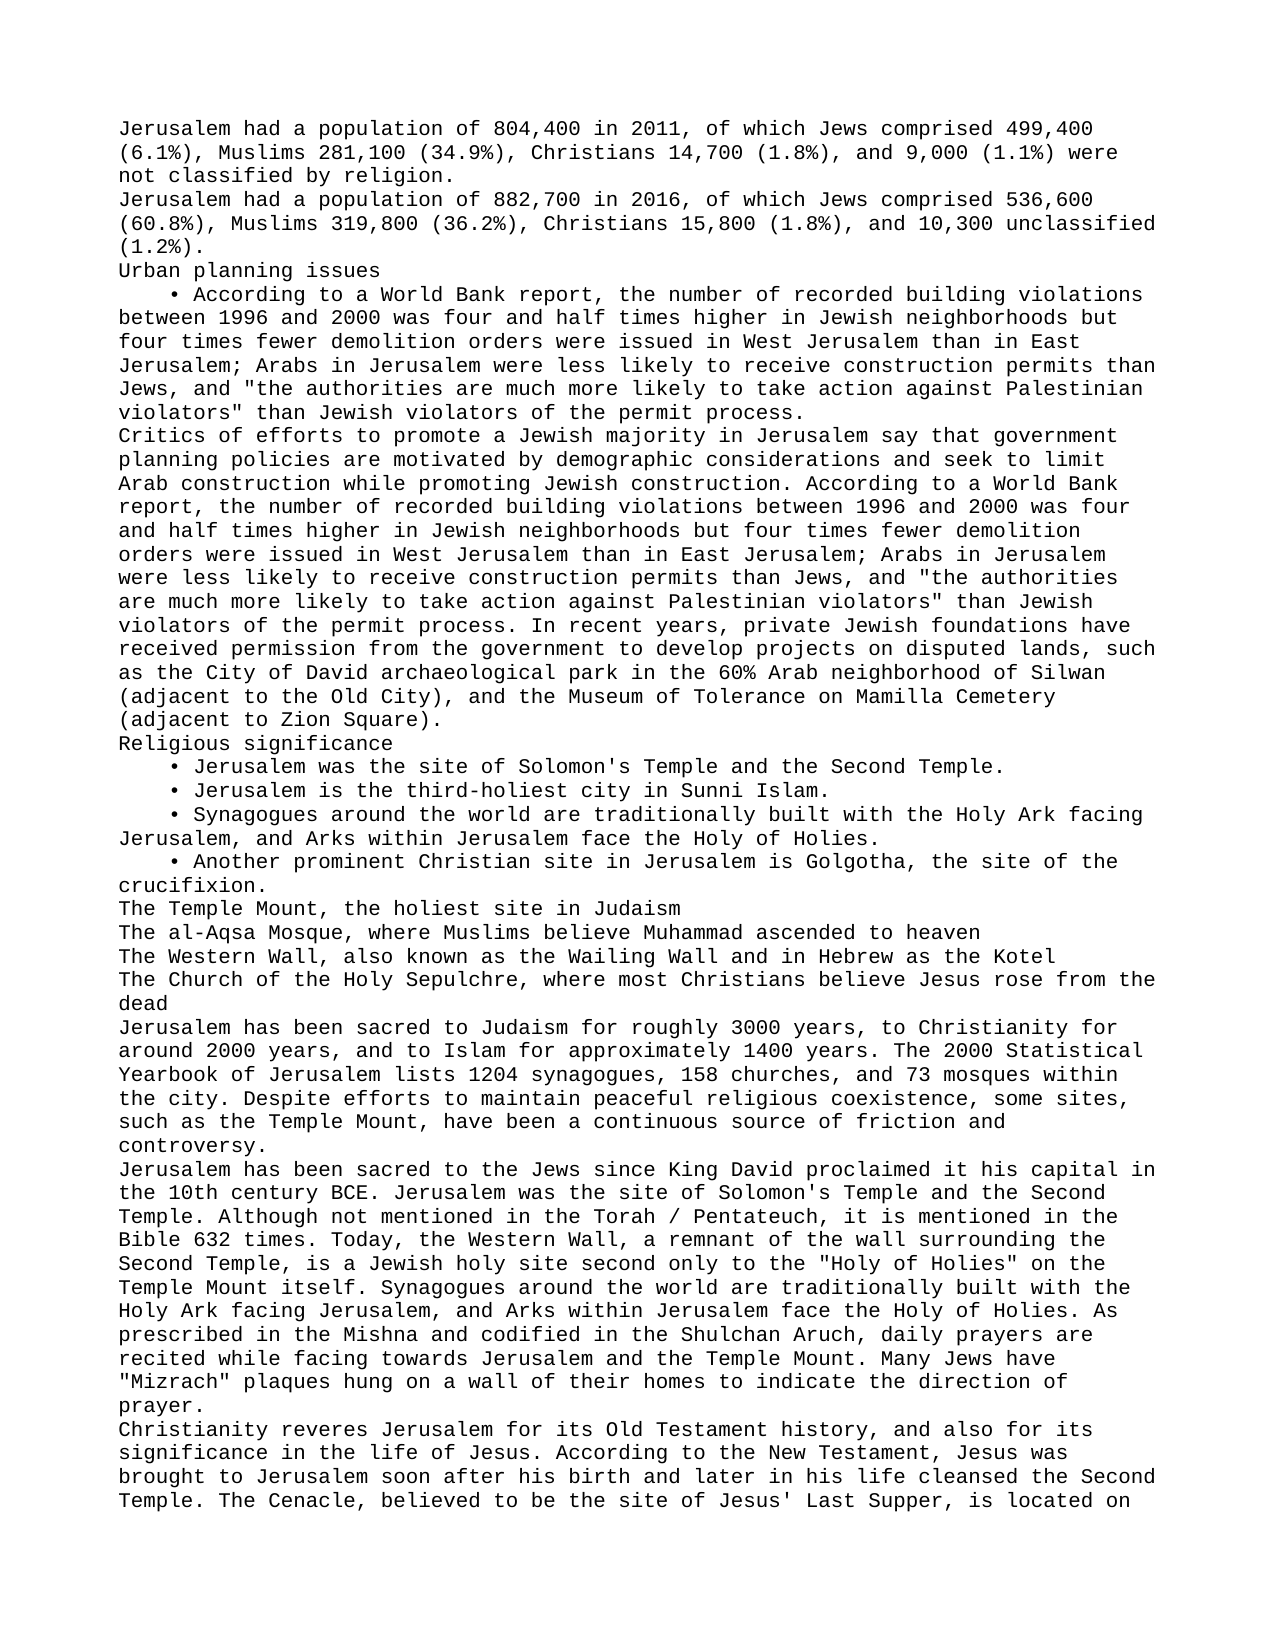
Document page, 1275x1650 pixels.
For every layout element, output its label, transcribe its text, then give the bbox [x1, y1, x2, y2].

text The Church of the Holy Sepulchre, where most Christians believe Jesus rose from the dead [118, 969, 1157, 1017]
text Jerusalem had a population of 804,400 in 2011, of which Jews comprised 499,400 (6.1%), Muslims 281,100 (34.9%), Christians 14,700 (1.8%), and 9,000 (1.1%) were not classified by religion. [118, 118, 1157, 189]
text The Western Wall, also known as the Wailing Wall and in Hebrew as the Kotel [118, 946, 1157, 969]
text Urban planning issues [118, 260, 1157, 284]
text • Jerusalem was the site of Solomon's Temple and the Second Temple. [118, 757, 1157, 780]
text Religious significance [118, 733, 1157, 757]
text • Jerusalem is the third-holiest city in Sunni Islam. [118, 780, 1157, 804]
text • Synagogues around the world are traditionally built with the Holy Ark facing Jerusalem, and Arks within Jerusalem face the Holy of Holies. [118, 804, 1157, 851]
text Jerusalem had a population of 882,700 in 2016, of which Jews comprised 536,600 (60.8%), Muslims 319,800 (36.2%), Christians 15,800 (1.8%), and 10,300 unclassified (1.2%). [118, 189, 1157, 260]
text Critics of efforts to promote a Jewish majority in Jerusalem say that government planning policies are motivated by demographic considerations and seek to limit Arab construction while promoting Jewish construction. According to a World Bank report, the number of recorded building violations between 1996 and 2000 was four and half times higher in Jewish neighborhoods but four times fewer demolition orders were issued in West Jerusalem than in East Jerusalem; Arabs in Jerusalem were less likely to receive construction permits than Jews, and "the authorities are much more likely to take action against Palestinian violators" than Jewish violators of the permit process. In recent years, private Jewish foundations have received permission from the government to develop projects on disputed lands, such as the City of David archaeological park in the 60% Arab neighborhood of Silwan (adjacent to the Old City), and the Museum of Tolerance on Mamilla Cemetery (adjacent to Zion Square). [118, 426, 1157, 733]
text Jerusalem has been sacred to the Jews since King David proclaimed it his capital in the 10th century BCE. Jerusalem was the site of Solomon's Temple and the Second Temple. Although not mentioned in the Torah / Pentateuch, it is mentioned in the Bible 632 times. Today, the Western Wall, a remnant of the wall surrounding the Second Temple, is a Jewish holy site second only to the "Holy of Holies" on the Temple Mount itself. Synagogues around the world are traditionally built with the Holy Ark facing Jerusalem, and Arks within Jerusalem face the Holy of Holies. As prescribed in the Mishna and codified in the Shulchan Aruch, daily prayers are recited while facing towards Jerusalem and the Temple Mount. Many Jews have "Mizrach" plaques hung on a wall of their homes to indicate the direction of prayer. [118, 1158, 1157, 1419]
text • According to a World Bank report, the number of recorded building violations between 1996 and 2000 was four and half times higher in Jewish neighborhoods but four times fewer demolition orders were issued in West Jerusalem than in East Jerusalem; Arabs in Jerusalem were less likely to receive construction permits than Jews, and "the authorities are much more likely to take action against Palestinian violators" than Jewish violators of the permit process. [118, 284, 1157, 426]
text Jerusalem has been sacred to Judaism for roughly 3000 years, to Christianity for around 2000 years, and to Islam for approximately 1400 years. The 2000 Statistical Yearbook of Jerusalem lists 1204 synagogues, 158 churches, and 73 mosques within the city. Despite efforts to maintain peaceful religious coexistence, some sites, such as the Temple Mount, have been a continuous source of friction and controversy. [118, 1017, 1157, 1158]
text The Temple Mount, the holiest site in Judaism [118, 898, 1157, 922]
text • Another prominent Christian site in Jerusalem is Golgotha, the site of the crucifixion. [118, 851, 1157, 898]
text The al-Aqsa Mosque, where Muslims believe Muhammad ascended to heaven [118, 922, 1157, 946]
text Christianity reveres Jerusalem for its Old Testament history, and also for its significance in the life of Jesus. According to the New Testament, Jesus was brought to Jerusalem soon after his birth and later in his life cleansed the Second Temple. The Cenacle, believed to be the site of Jesus' Last Supper, is located on [118, 1419, 1157, 1513]
